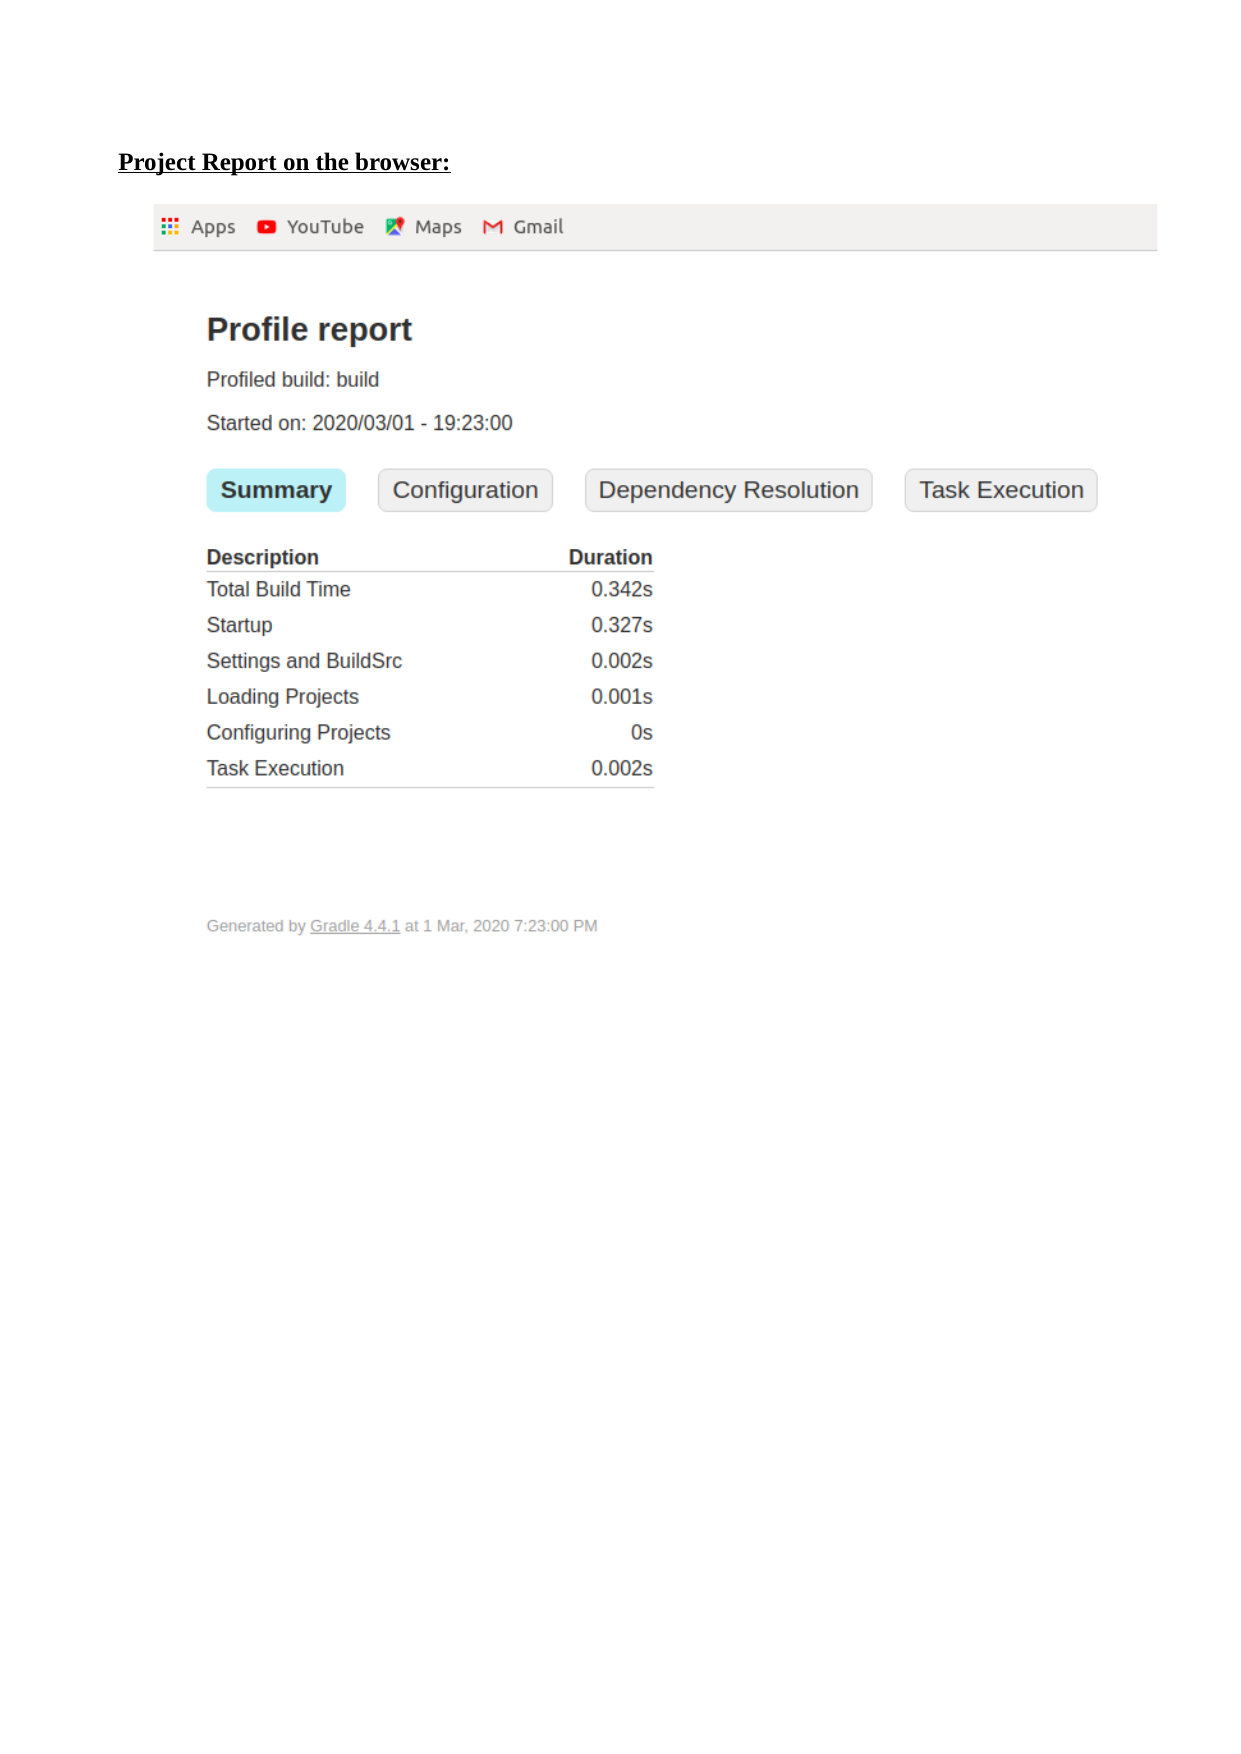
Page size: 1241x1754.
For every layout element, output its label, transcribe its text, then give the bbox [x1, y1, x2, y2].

text Project Report on the browser: [118, 147, 1122, 176]
picture [153, 204, 1158, 1007]
